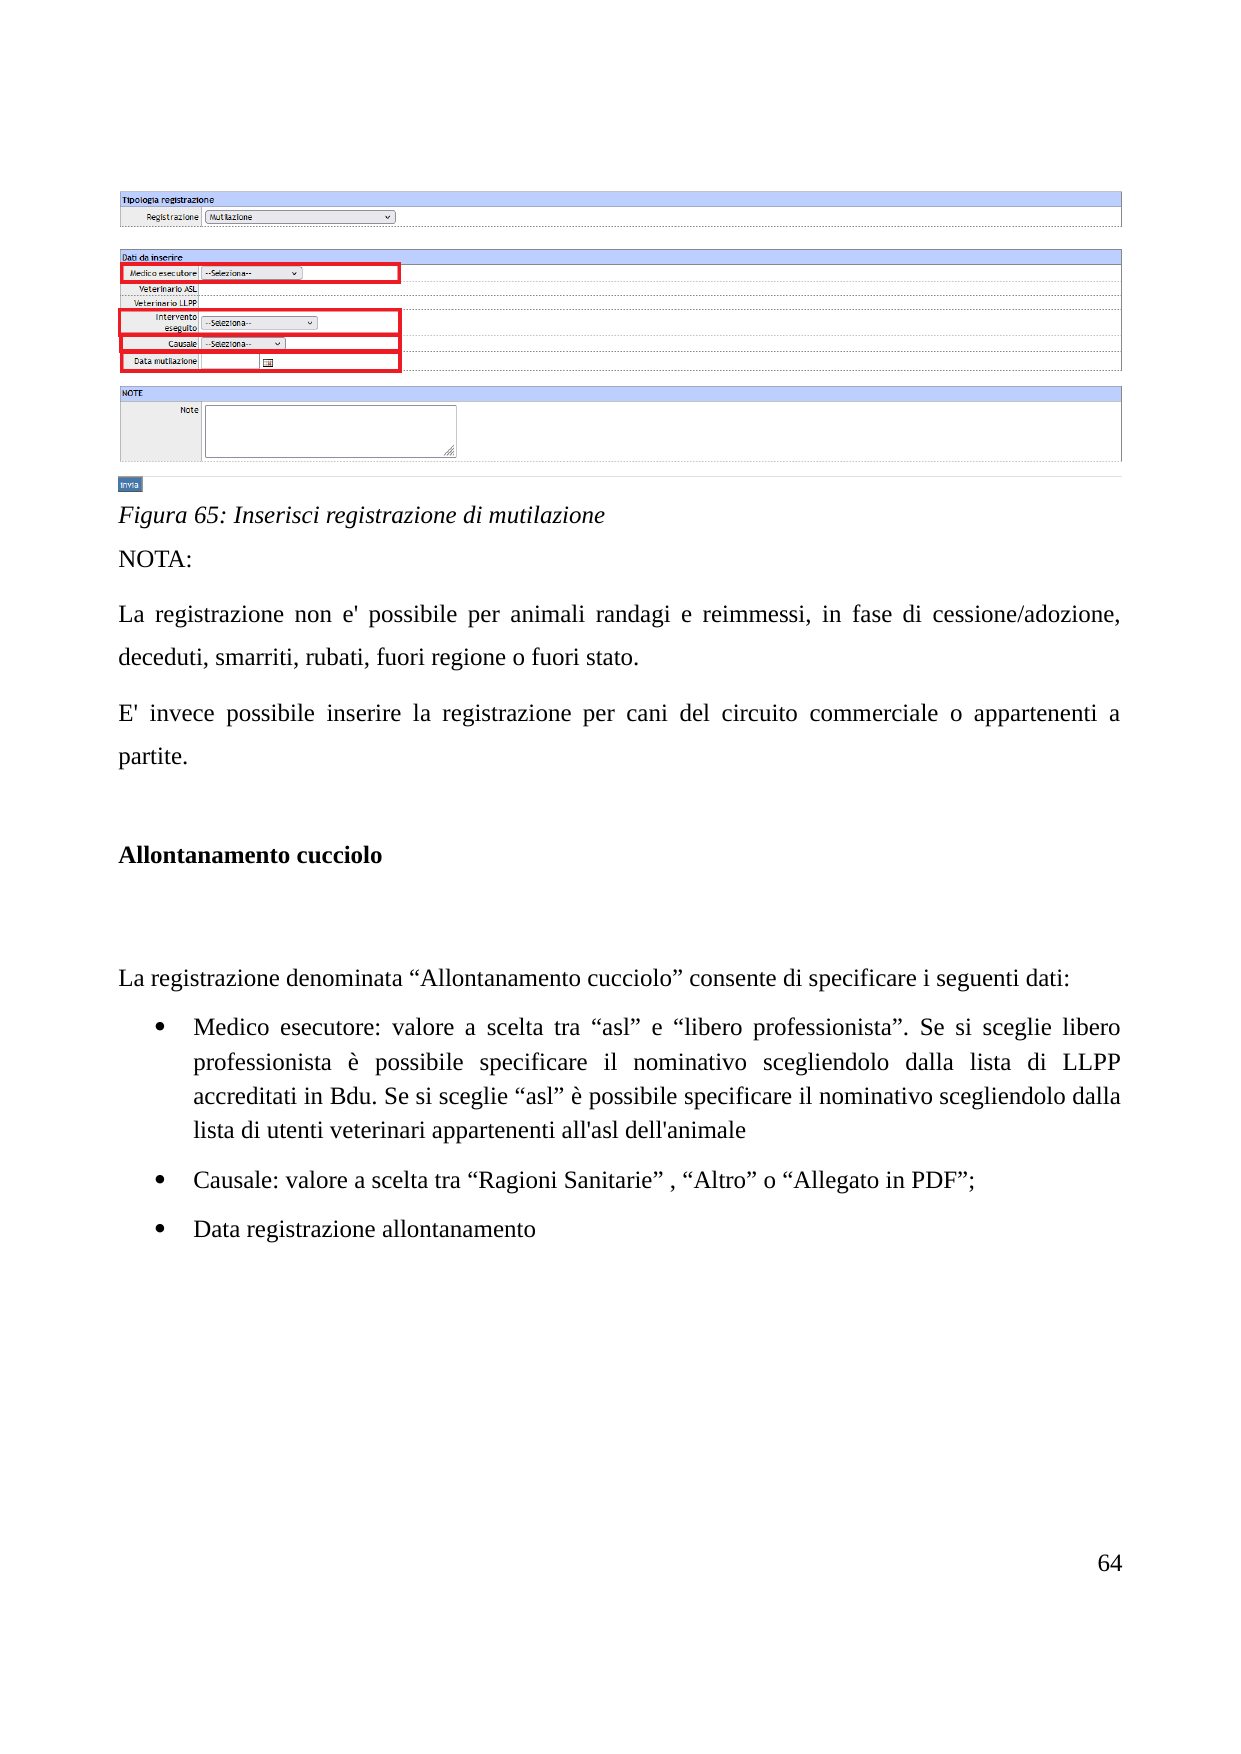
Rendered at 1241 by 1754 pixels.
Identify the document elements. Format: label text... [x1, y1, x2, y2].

text E' invece possibile inserire la registrazione per cani del circuito commerciale o appartenenti a partite. [118, 698, 1122, 770]
list Medico esecutore: valore a scelta tra “asl” e “libero professionista”. Se si sceglie libero professionista è possibile specificare il nominativo scegliendolo dalla lista di LLPP accreditati in Bdu. Se si sceglie “asl” è possibile specificare il nominativo scegliendolo dalla lista di utenti veterinari appartenenti all'asl dell'animale [156, 1012, 1122, 1144]
text Figura 65: Inserisci registrazione di mutilazione [118, 501, 1122, 529]
text La registrazione non e' possibile per animali randagi e reimmessi, in fase di cessione/adozione, deceduti, smarriti, rubati, fuori regione o fuori stato. [118, 599, 1122, 671]
list Data registrazione allontanamento [156, 1214, 1122, 1243]
text La registrazione denominata “Allontanamento cucciolo” consente di specificare i seguenti dati: [118, 963, 1122, 992]
text Allontanamento cucciolo [118, 797, 1122, 869]
picture [118, 188, 1123, 501]
list Causale: valore a scelta tra “Ragioni Sanitarie” , “Altro” o “Allegato in PDF”; [156, 1165, 1122, 1193]
text [118, 176, 1122, 188]
text NOTA: [118, 529, 1122, 572]
